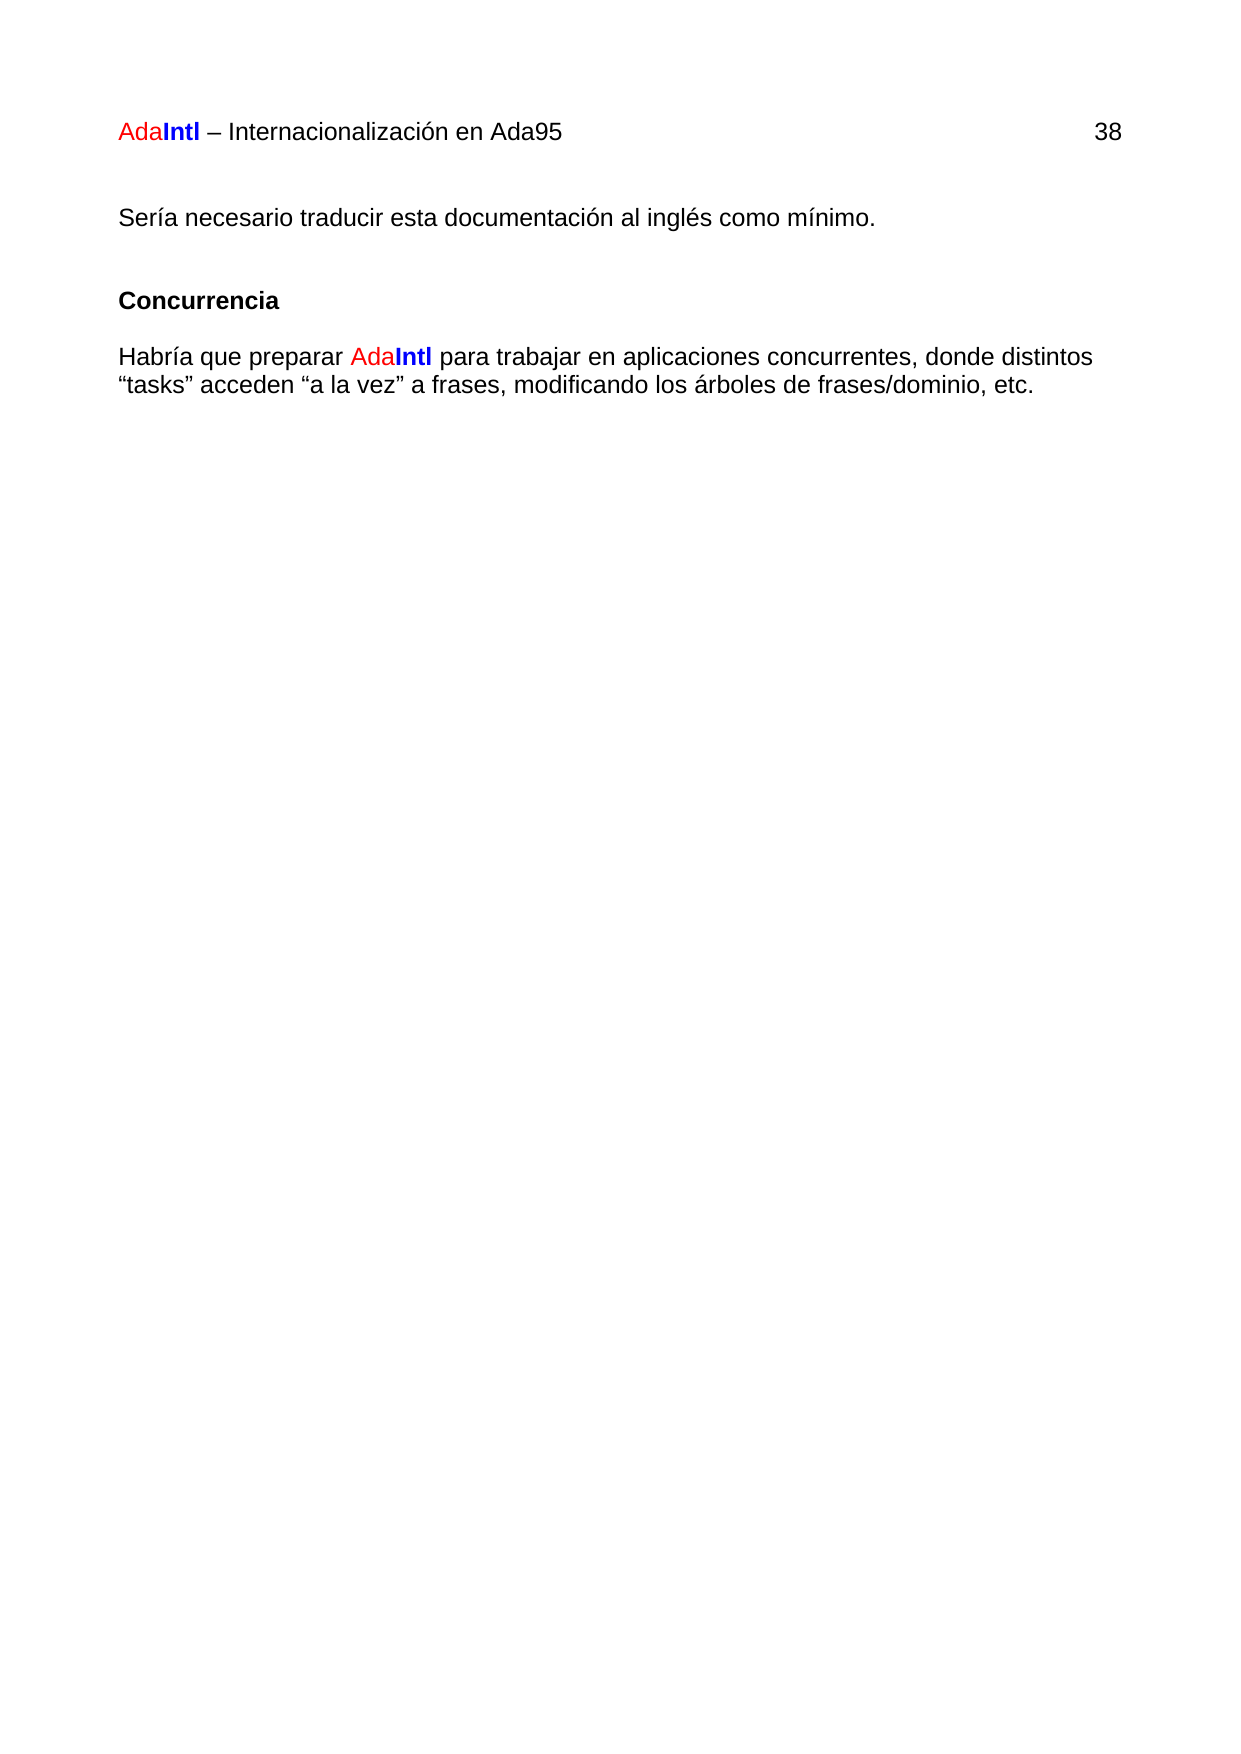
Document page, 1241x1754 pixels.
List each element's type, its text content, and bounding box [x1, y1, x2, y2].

text Concurrencia [118, 287, 1122, 315]
text Habría que preparar AdaIntl para trabajar en aplicaciones concurrentes, donde distintos “tasks” acceden “a la vez” a frases, modificando los árboles de frases/dominio, etc. [118, 343, 1122, 399]
text Sería necesario traducir esta documentación al inglés como mínimo. [118, 203, 1122, 231]
